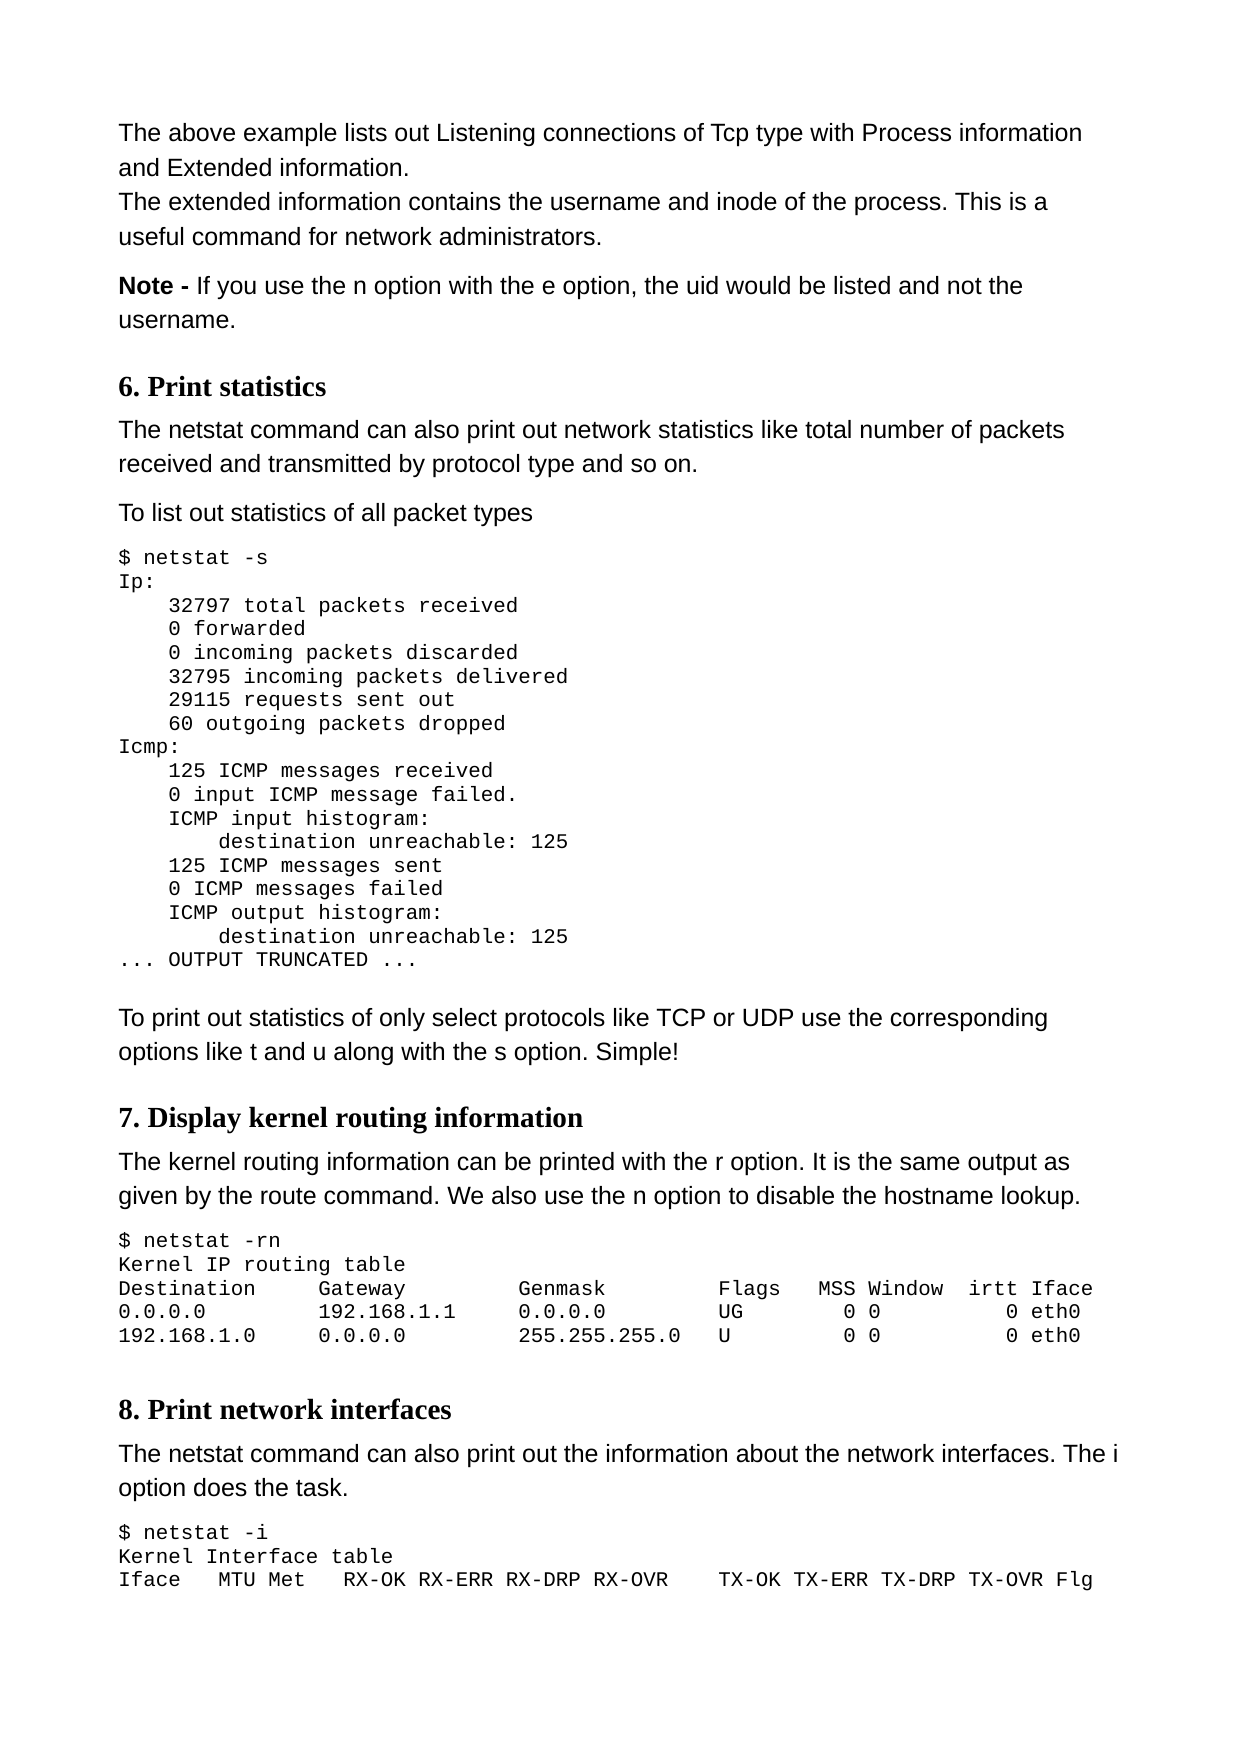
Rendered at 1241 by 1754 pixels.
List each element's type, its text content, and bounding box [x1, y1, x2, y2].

text $ netstat -i [118, 1522, 1122, 1546]
text $ netstat -rn [118, 1230, 1122, 1254]
text 32795 incoming packets delivered [118, 666, 1122, 689]
subtitle 8. Print network interfaces [118, 1392, 1122, 1426]
text ... OUTPUT TRUNCATED ... [118, 949, 1122, 973]
subtitle 7. Display kernel routing information [118, 1101, 1122, 1134]
text Ip: [118, 571, 1122, 595]
text $ netstat -s [118, 547, 1122, 571]
text Iface MTU Met RX-OK RX-ERR RX-DRP RX-OVR TX-OK TX-ERR TX-DRP TX-OVR Flg [118, 1569, 1122, 1593]
text 125 ICMP messages sent [118, 855, 1122, 878]
text The netstat command can also print out the information about the network interfaces. The i option does the task. [118, 1438, 1122, 1502]
text Kernel Interface table [118, 1546, 1122, 1569]
text Kernel IP routing table [118, 1254, 1122, 1277]
text To list out statistics of all packet types [118, 498, 1122, 527]
text ICMP output histogram: [118, 902, 1122, 926]
text destination unreachable: 125 [118, 926, 1122, 949]
text 32797 total packets received [118, 595, 1122, 618]
text 125 ICMP messages received [118, 760, 1122, 784]
text 0.0.0.0 192.168.1.1 0.0.0.0 UG 0 0 0 eth0 [118, 1301, 1122, 1325]
text 0 input ICMP message failed. [118, 784, 1122, 807]
text 0 forwarded [118, 618, 1122, 642]
text 0 incoming packets discarded [118, 642, 1122, 666]
subtitle 6. Print statistics [118, 369, 1122, 402]
text destination unreachable: 125 [118, 831, 1122, 855]
text To print out statistics of only select protocols like TCP or UDP use the corresponding options like t and u along with the s option. Simple! [118, 1002, 1122, 1066]
text 60 outgoing packets dropped [118, 713, 1122, 737]
text ICMP input histogram: [118, 807, 1122, 831]
text The above example lists out Listening connections of Tcp type with Process information and Extended information. The extended information contains the username and inode of the process. This is a useful command for network administrators. [118, 118, 1122, 250]
text Icmp: [118, 737, 1122, 760]
text 0 ICMP messages failed [118, 878, 1122, 902]
text The kernel routing information can be printed with the r option. It is the same output as given by the route command. We also use the n option to disable the hostname lookup. [118, 1147, 1122, 1210]
text 29115 requests sent out [118, 689, 1122, 713]
text The netstat command can also print out network statistics like total number of packets received and transmitted by protocol type and so on. [118, 415, 1122, 478]
text Destination Gateway Genmask Flags MSS Window irtt Iface [118, 1277, 1122, 1301]
text 192.168.1.0 0.0.0.0 255.255.255.0 U 0 0 0 eth0 [118, 1325, 1122, 1348]
text Note - If you use the n option with the e option, the uid would be listed and not the username. [118, 271, 1122, 334]
